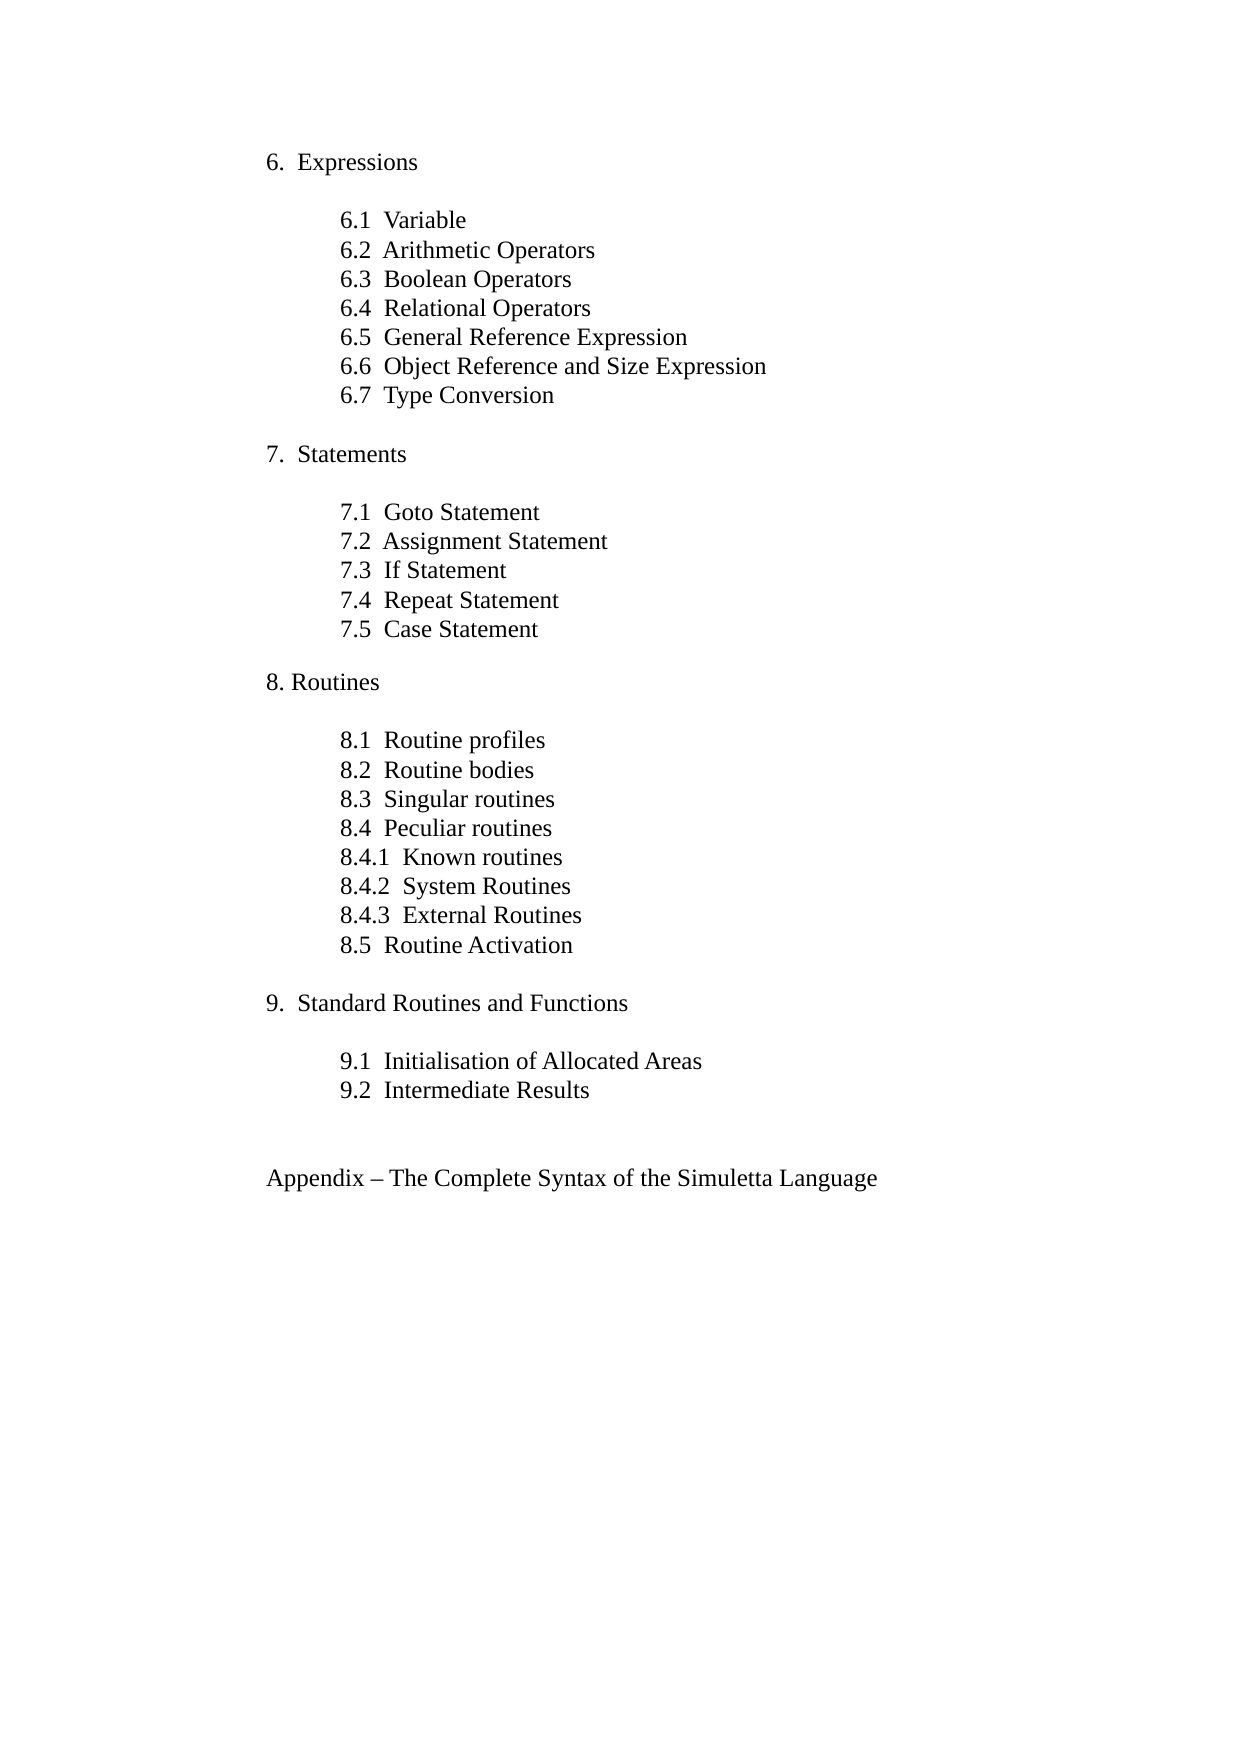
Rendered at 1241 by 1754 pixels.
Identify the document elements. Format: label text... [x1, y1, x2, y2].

text 7.5 Case Statement [118, 614, 1122, 643]
text 9.2 Intermediate Results [118, 1076, 1122, 1104]
text 7.4 Repeat Statement [118, 585, 1122, 613]
text 7. Statements [118, 439, 1122, 468]
text 7.3 If Statement [118, 556, 1122, 584]
text 8.4 Peculiar routines [118, 813, 1122, 842]
text Appendix – The Complete Syntax of the Simuletta Language [118, 1163, 1122, 1192]
text 9. Standard Routines and Functions [118, 988, 1122, 1017]
text 8.3 Singular routines [118, 784, 1122, 813]
text 6.6 Object Reference and Size Expression [118, 351, 1122, 380]
text 9.1 Initialisation of Allocated Areas [118, 1046, 1122, 1075]
text 8.4.2 System Routines [118, 871, 1122, 900]
text 6.1 Variable [118, 206, 1122, 234]
text 8.1 Routine profiles [118, 726, 1122, 754]
text 8.4.1 Known routines [118, 842, 1122, 871]
text 6.4 Relational Operators [118, 293, 1122, 322]
text 7.1 Goto Statement [118, 497, 1122, 526]
text 6.5 General Reference Expression [118, 322, 1122, 351]
text 6.2 Arithmetic Operators [118, 235, 1122, 263]
text 8.4.3 External Routines [118, 901, 1122, 929]
text 6.7 Type Conversion [118, 381, 1122, 409]
text 6. Expressions [118, 147, 1122, 176]
text 6.3 Boolean Operators [118, 264, 1122, 293]
text 7.2 Assignment Statement [118, 526, 1122, 555]
text 8.5 Routine Activation [118, 930, 1122, 958]
text 8.2 Routine bodies [118, 755, 1122, 783]
text 8. Routines [118, 667, 1122, 696]
